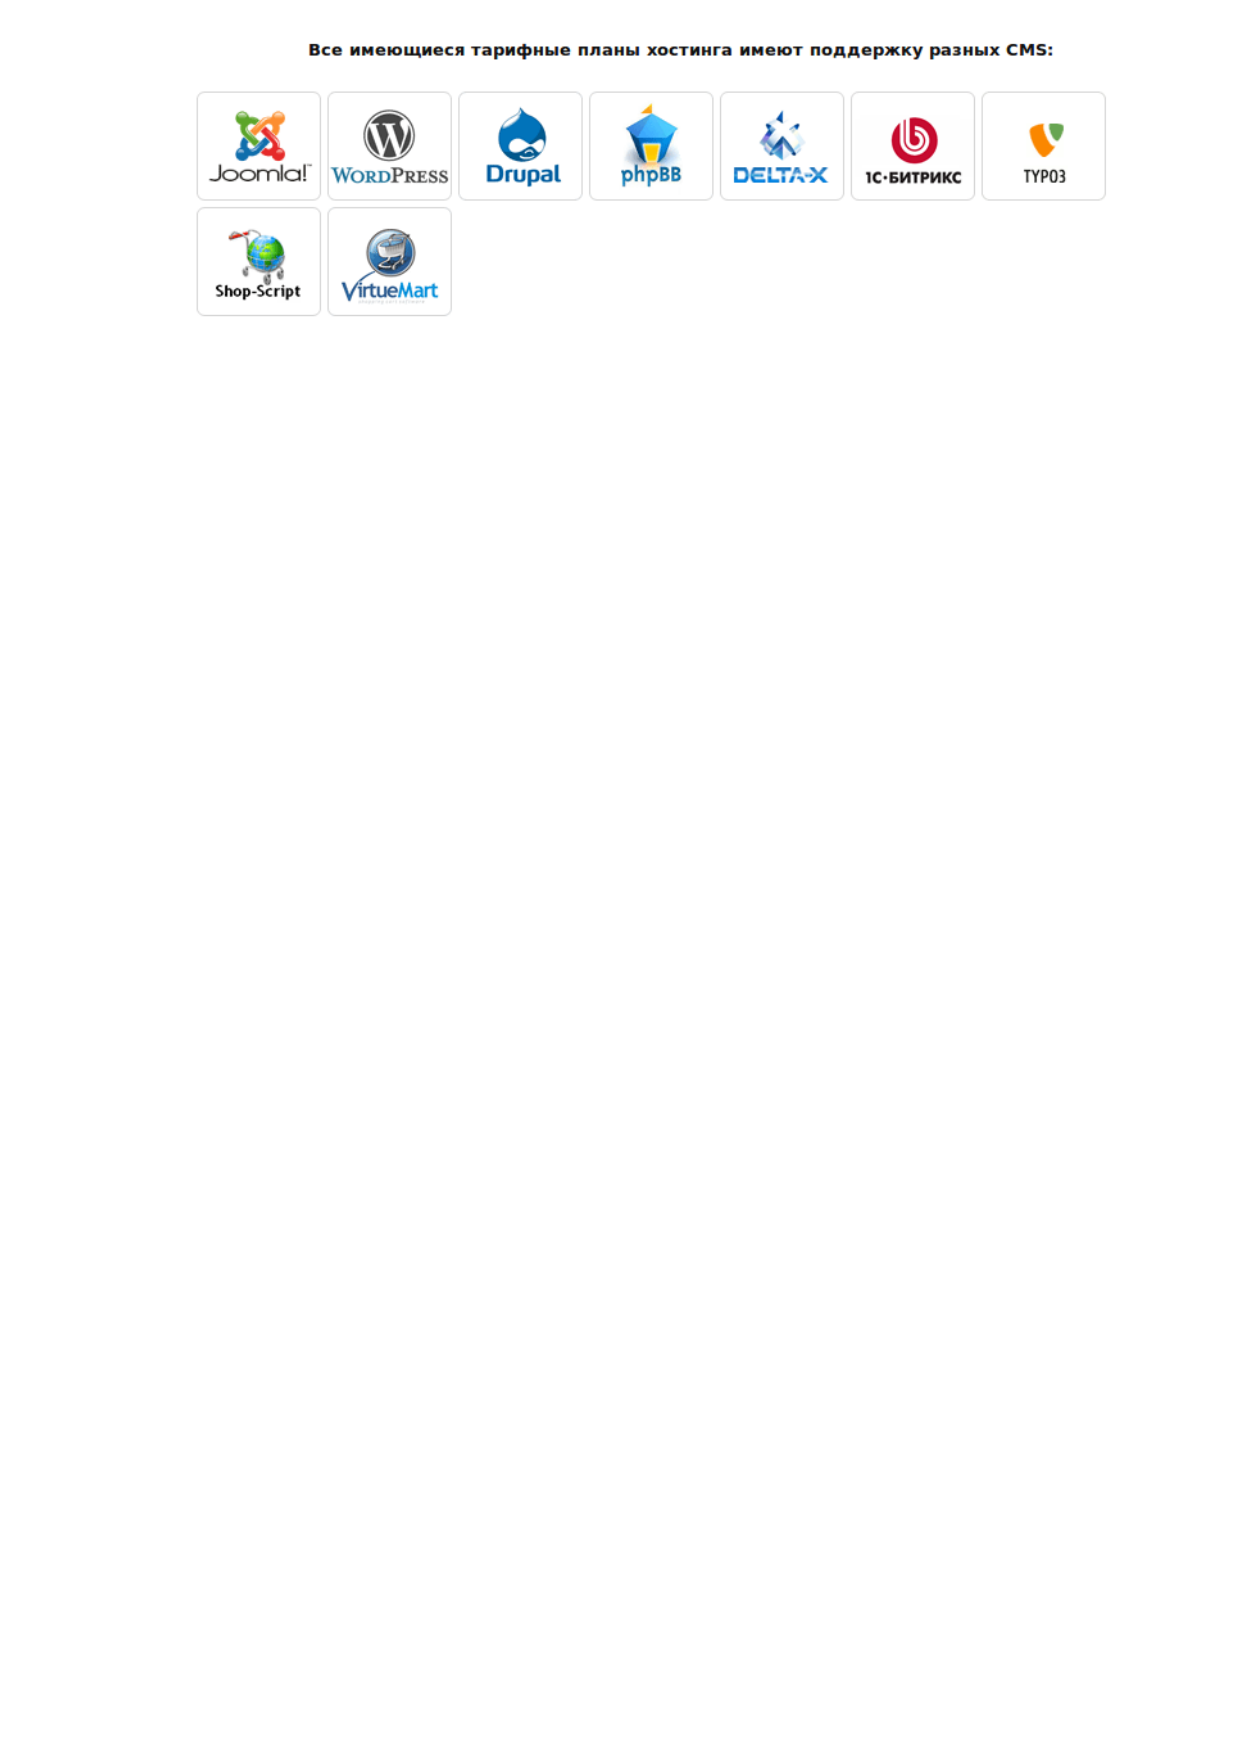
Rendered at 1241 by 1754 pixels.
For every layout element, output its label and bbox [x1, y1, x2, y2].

picture [166, 30, 1142, 333]
